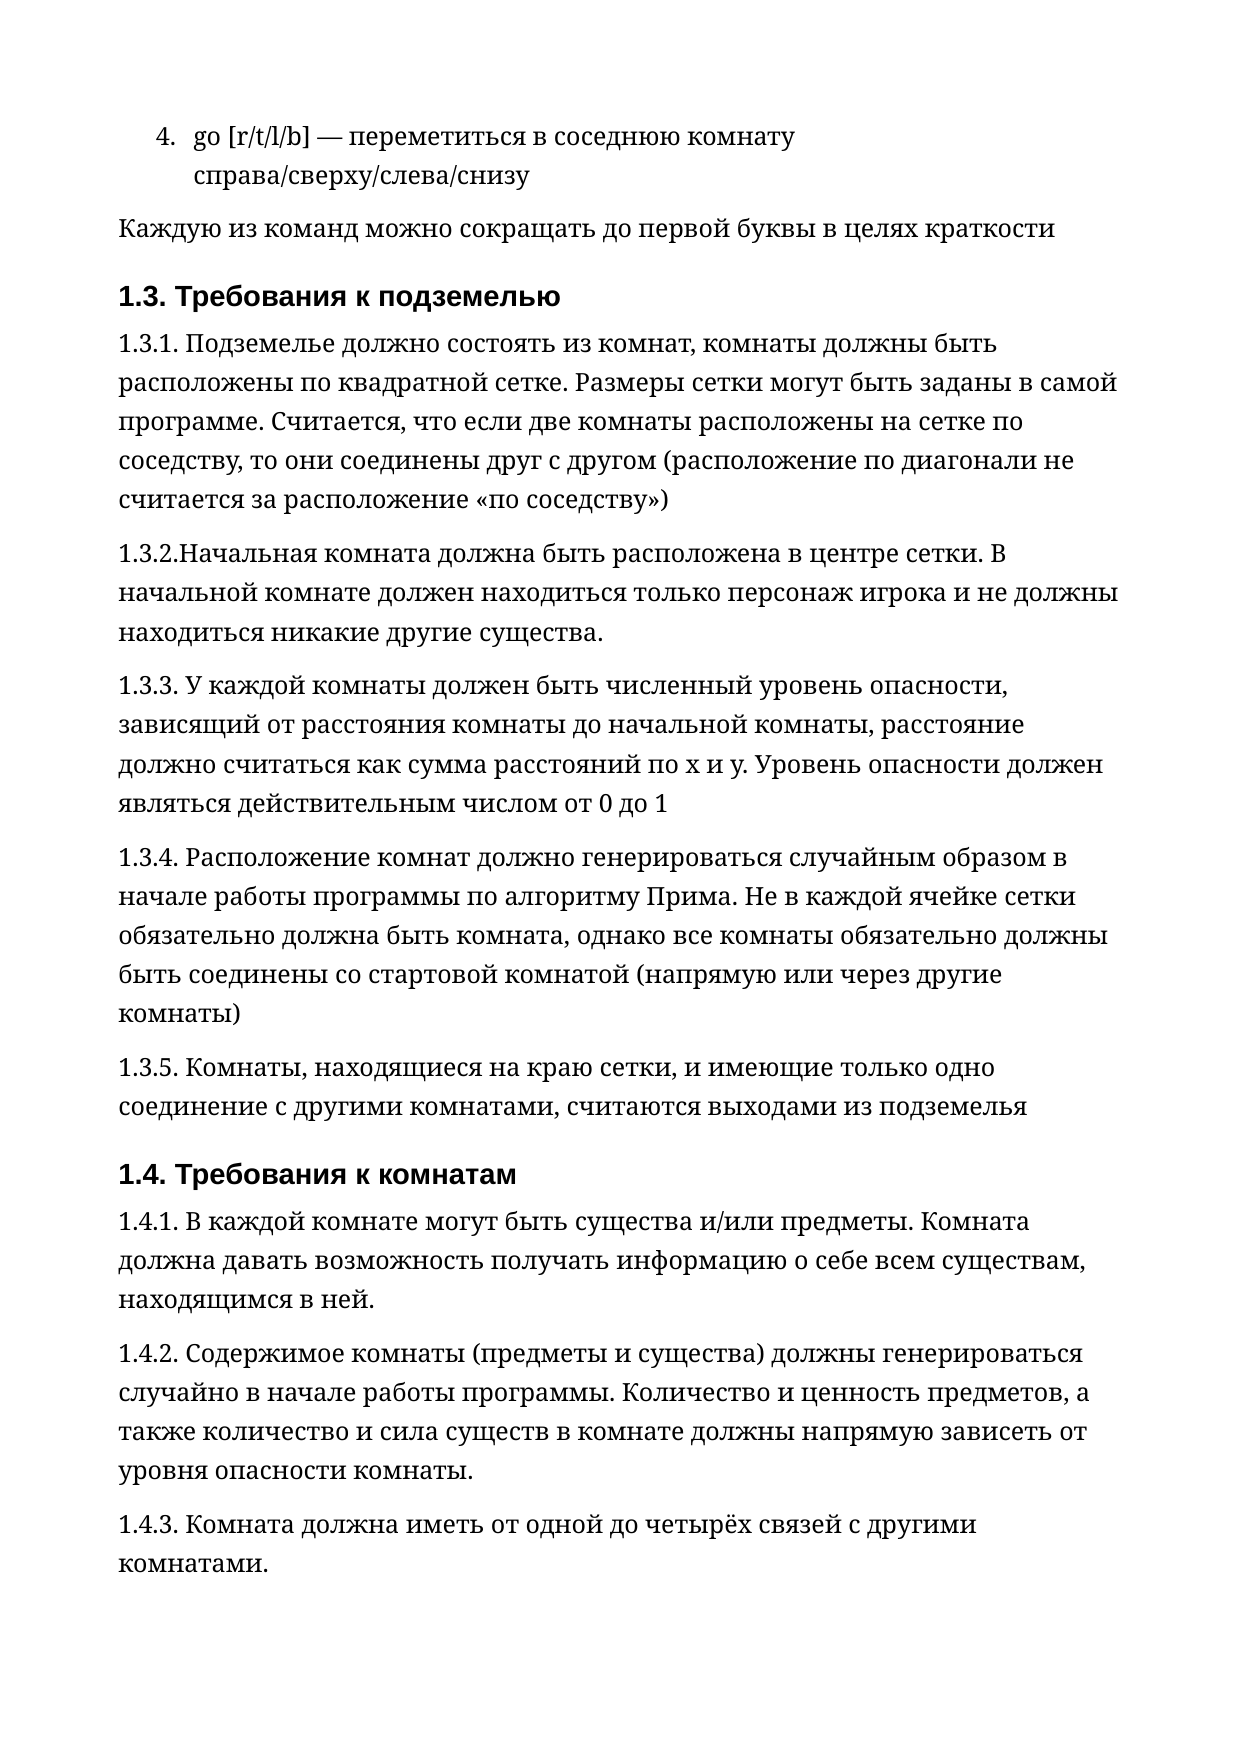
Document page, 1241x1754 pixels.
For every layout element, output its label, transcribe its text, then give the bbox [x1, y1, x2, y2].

text 1.3.1. Подземелье должно состоять из комнат, комнаты должны быть расположены по квадратной сетке. Размеры сетки могут быть заданы в самой программе. Считается, что если две комнаты расположены на сетке по соседству, то они соединены друг с другом (расположение по диагонали не считается за расположение «по соседству») [118, 325, 1122, 516]
list go [r/t/l/b] — переметиться в соседнюю комнату справа​/сверху/слева/снизу [156, 118, 1122, 191]
text 1.3.4. Расположение комнат должно генерироваться случайным образом в начале работы программы по алгоритму Прима. Не в каждой ячейке сетки обязательно должна быть комната, однако все комнаты обязательно должны быть соединены со стартовой комнатой (напрямую или через другие комнаты) [118, 839, 1122, 1030]
text 1.3.3. У каждой комнаты должен быть численный уровень опасности, зависящий от расстояния комнаты до начальной комнаты, расстояние должно считаться как сумма расстояний по x и y. Уровень опасности должен являться действительным числом от 0 до 1 [118, 668, 1122, 819]
text 1.4.2. Содержимое комнаты (предметы и существа) должны генерироваться случайно в начале работы программы. Количество и ценность предметов, а также количество и сила существ в комнате должны напрямую зависеть от уровня опасности комнаты. [118, 1335, 1122, 1487]
text 1.3.2.Начальная комната должна быть расположена в центре сетки. В начальной комнате должен находиться только персонаж игрока и не должны находиться никакие другие существа. [118, 536, 1122, 648]
subtitle 1.4. Требования к комнатам [118, 1157, 1122, 1191]
text 1.4.1. В каждой комнате могут быть существа и/или предметы. Комната должна давать возможность получать информацию о себе всем существам, находящимся в ней. [118, 1203, 1122, 1316]
subtitle 1.3. Требования к подземелью [118, 279, 1122, 313]
text 1.4.3. Комната должна иметь от одной до четырёх связей с другими комнатами. [118, 1506, 1122, 1580]
text 1.3.5. Комнаты, находящиеся на краю сетки, и имеющие только одно соединение с другими комнатами, считаются выходами из подземелья [118, 1049, 1122, 1123]
text Каждую из команд можно сокращать до первой буквы в целях краткости [118, 211, 1122, 245]
